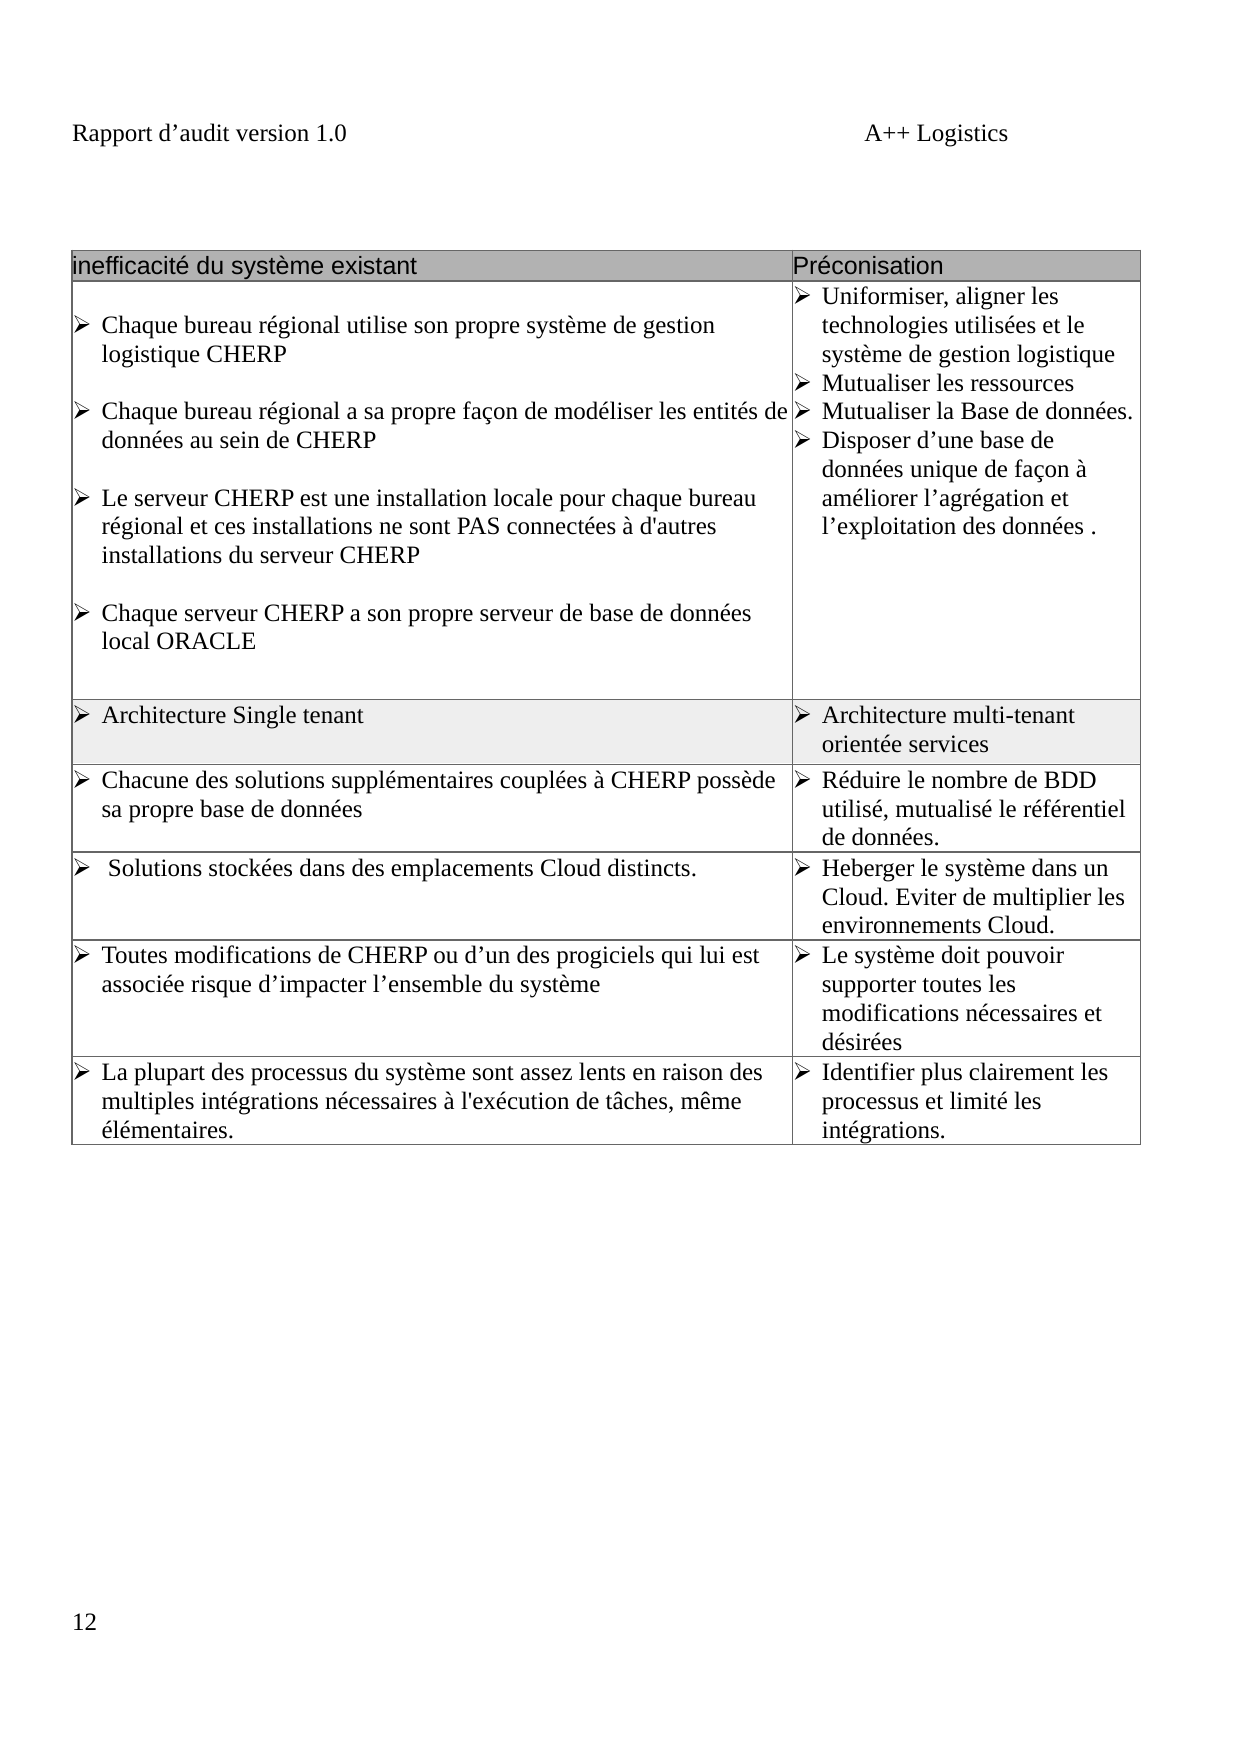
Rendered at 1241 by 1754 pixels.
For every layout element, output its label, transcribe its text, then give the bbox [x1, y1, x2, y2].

table_cell Solutions stockées dans des emplacements Cloud distincts. [73, 853, 792, 939]
table_cell Architecture Single tenant [73, 700, 792, 763]
table_cell Réduire le nombre de BDD utilisé, mutualisé le référentiel de données. [793, 765, 1140, 851]
table_cell Chaque bureau régional utilise son propre système de gestion logistique CHERP Chaque bureau régional a sa propre façon de modéliser les entités de données au sein de CHERP Le serveur CHERP est une installation locale pour chaque bureau régional et ces installations ne sont PAS connectées à d'autres installations du serveur CHERP Chaque serveur CHERP a son propre serveur de base de données local ORACLE [73, 282, 792, 698]
table_cell Toutes modifications de CHERP ou d’un des progiciels qui lui est associée risque d’impacter l’ensemble du système [73, 941, 792, 1056]
table_cell La plupart des processus du système sont assez lents en raison des multiples intégrations nécessaires à l'exécution de tâches, même élémentaires. [73, 1057, 792, 1143]
table_header Préconisation [793, 251, 1140, 280]
table_header inefficacité du système existant [73, 251, 792, 280]
table_cell Uniformiser, aligner les technologies utilisées et le système de gestion logistique Mutualiser les ressources Mutualiser la Base de données. Disposer d’une base de données unique de façon à améliorer l’agrégation et l’exploitation des données . [793, 282, 1140, 698]
table_cell Heberger le système dans un Cloud. Eviter de multiplier les environnements Cloud. [793, 853, 1140, 939]
table_cell Identifier plus clairement les processus et limité les intégrations. [793, 1057, 1140, 1143]
table_cell Le système doit pouvoir supporter toutes les modifications nécessaires et désirées [793, 941, 1140, 1056]
table_cell Architecture multi-tenant orientée services [793, 700, 1140, 763]
table_cell Chacune des solutions supplémentaires couplées à CHERP possède sa propre base de données [73, 765, 792, 851]
